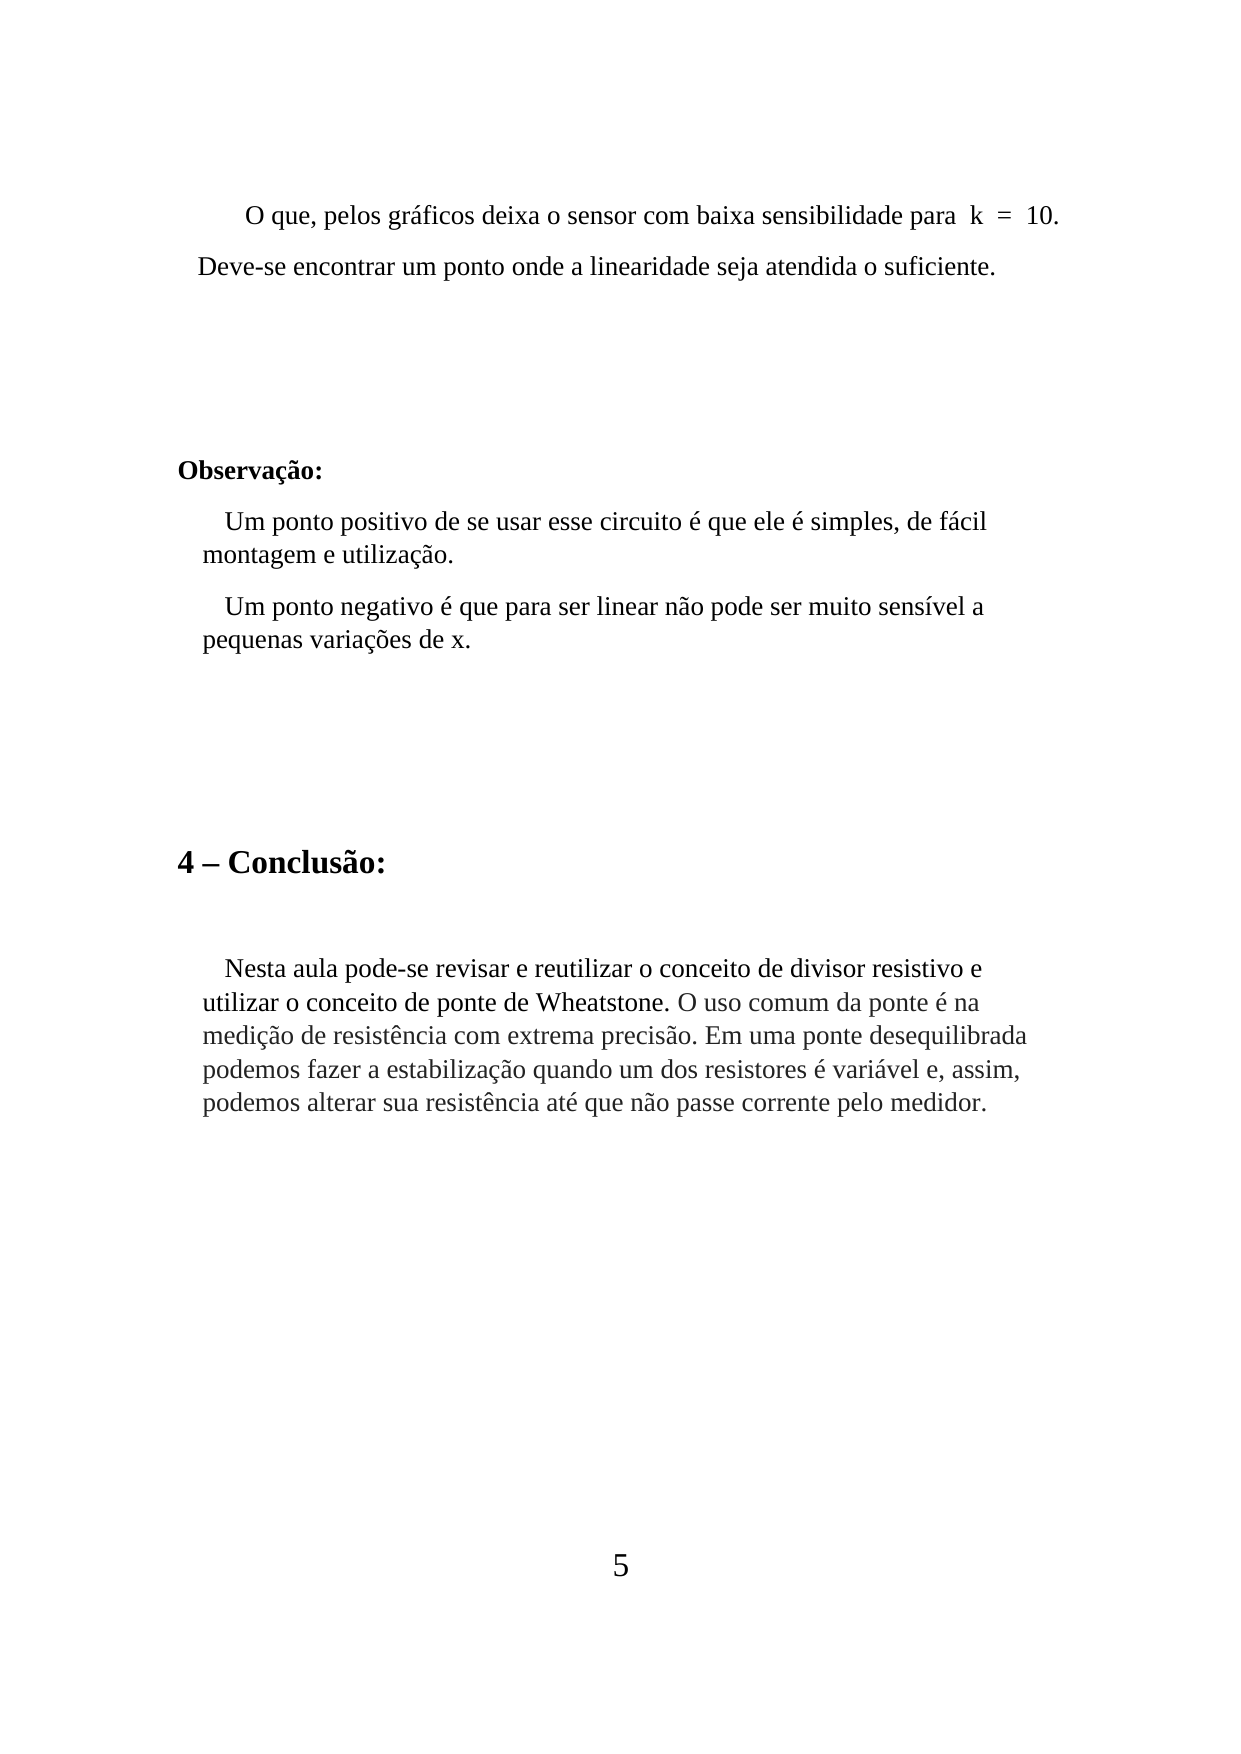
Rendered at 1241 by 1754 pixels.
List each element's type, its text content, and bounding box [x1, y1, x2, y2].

text Nesta aula pode-se revisar e reutilizar o conceito de divisor resistivo e utilizar o conceito de ponte de Wheatstone. O uso comum da ponte é na medição de resistência com extrema precisão. Em uma ponte desequilibrada podemos fazer a estabilização quando um dos resistores é variável e, assim, podemos alterar sua resistência até que não passe corrente pelo medidor. [177, 952, 1064, 1117]
text O que, pelos gráficos deixa o sensor com baixa sensibilidade para k = 10. [177, 199, 1064, 231]
text 5 [177, 1545, 1064, 1583]
text 4 – Conclusão: [177, 842, 1064, 881]
text Observação: [177, 454, 1064, 485]
text Deve-se encontrar um ponto onde a linearidade seja atendida o suficiente. [177, 250, 1064, 282]
text Um ponto negativo é que para ser linear não pode ser muito sensível a pequenas variações de x. [177, 589, 1064, 654]
text Um ponto positivo de se usar esse circuito é que ele é simples, de fácil montagem e utilização. [177, 505, 1064, 570]
